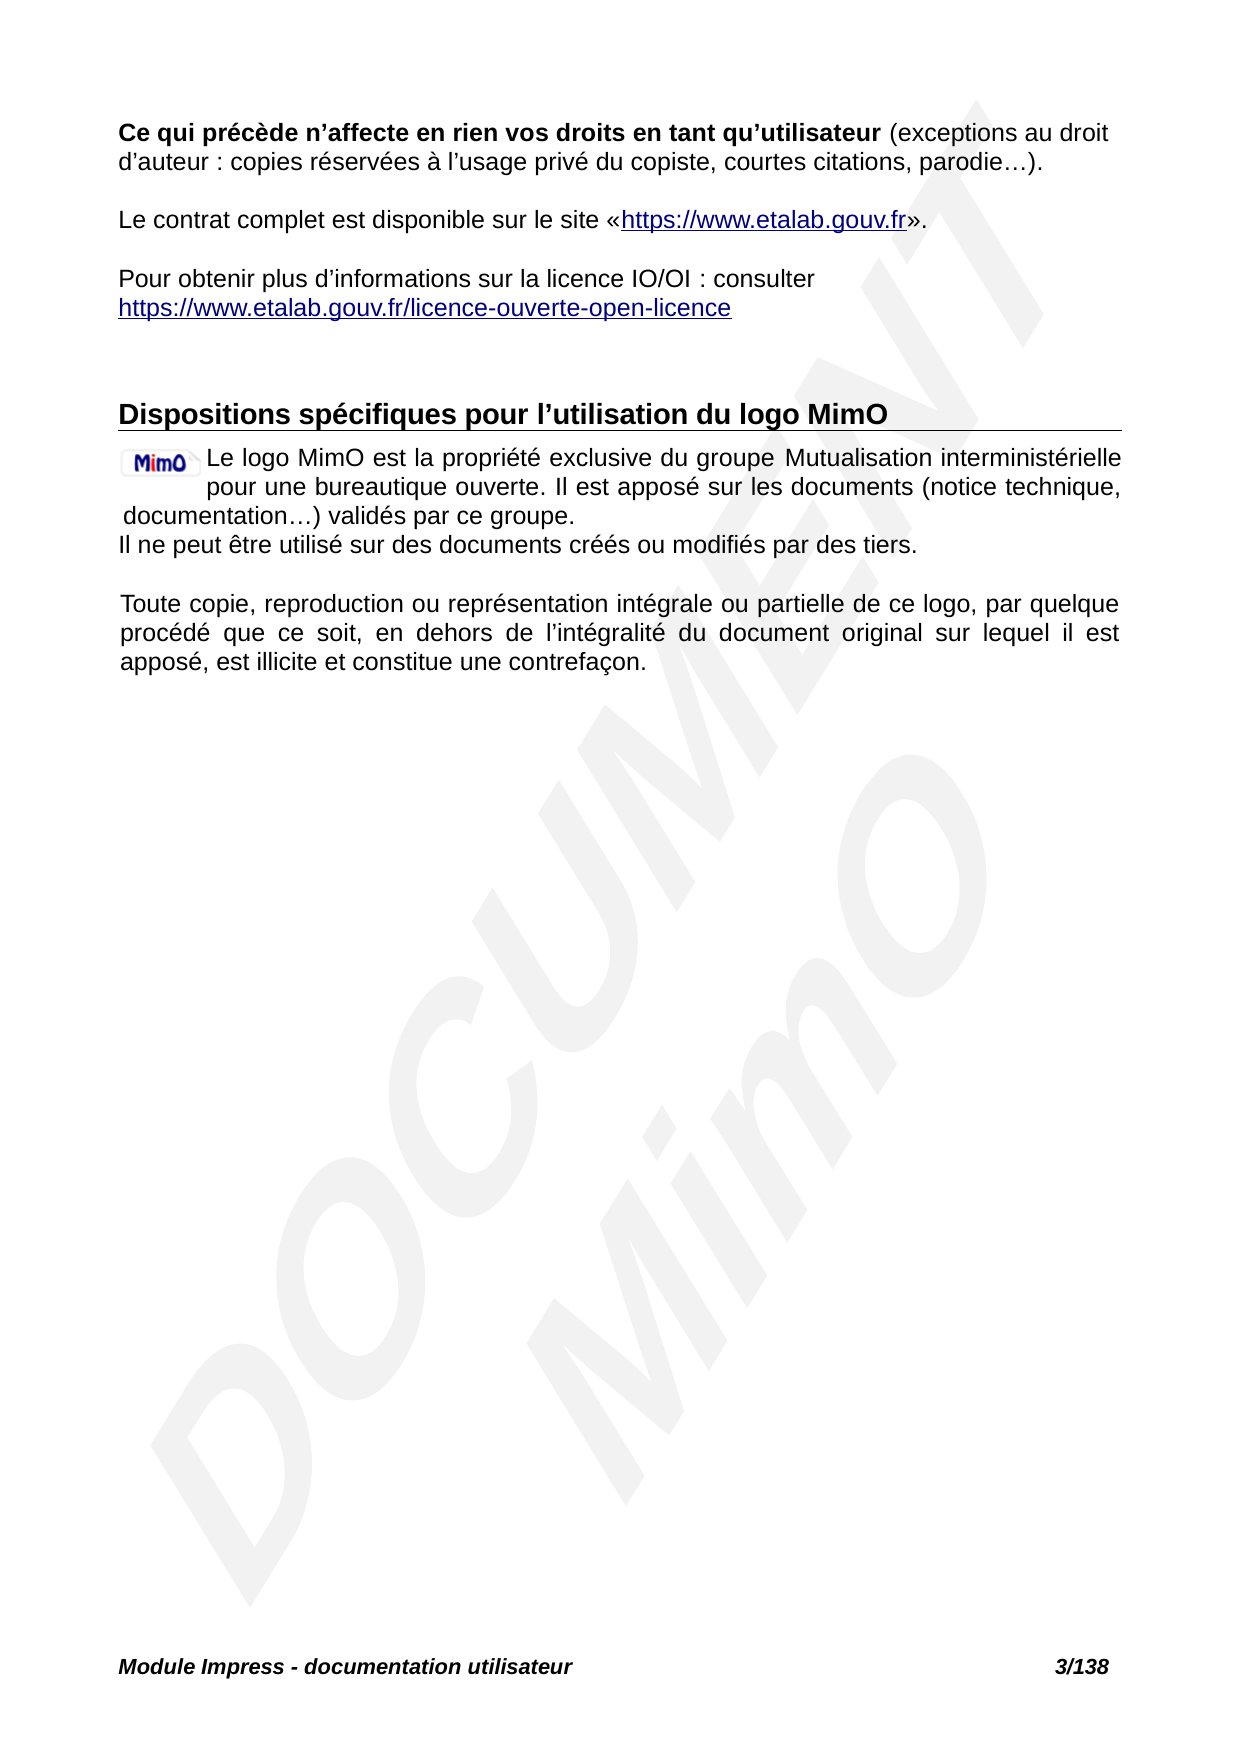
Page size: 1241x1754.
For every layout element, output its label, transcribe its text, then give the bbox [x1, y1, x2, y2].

text Ce qui précède n’affecte en rien vos droits en tant qu’utilisateur (exceptions au droit d’auteur : copies réservées à l’usage privé du copiste, courtes citations, parodie…). [118, 118, 1122, 176]
text Dispositions spécifiques pour l’utilisation du logo MimO [118, 397, 1122, 430]
text Pour obtenir plus d’informations sur la licence IO/OI : consulter https://www.etalab.gouv.fr/licence-ouverte-open-licence [118, 264, 1122, 322]
text Le contrat complet est disponible sur le site «https://www.etalab.gouv.fr». [118, 205, 1122, 234]
text Le logo MimO est la propriété exclusive du groupe Mutualisation interministérielle pour une bureautique ouverte. Il est apposé sur les documents (notice technique, documentation…) validés par ce groupe. [123, 443, 1122, 530]
picture [120, 449, 202, 477]
text Il ne peut être utilisé sur des documents créés ou modifiés par des tiers. [118, 530, 1122, 559]
text Toute copie, reproduction ou représentation intégrale ou partielle de ce logo, par quelque procédé que ce soit, en dehors de l’intégralité du document original sur lequel il est apposé, est illicite et constitue une contrefaçon. [120, 588, 1122, 676]
